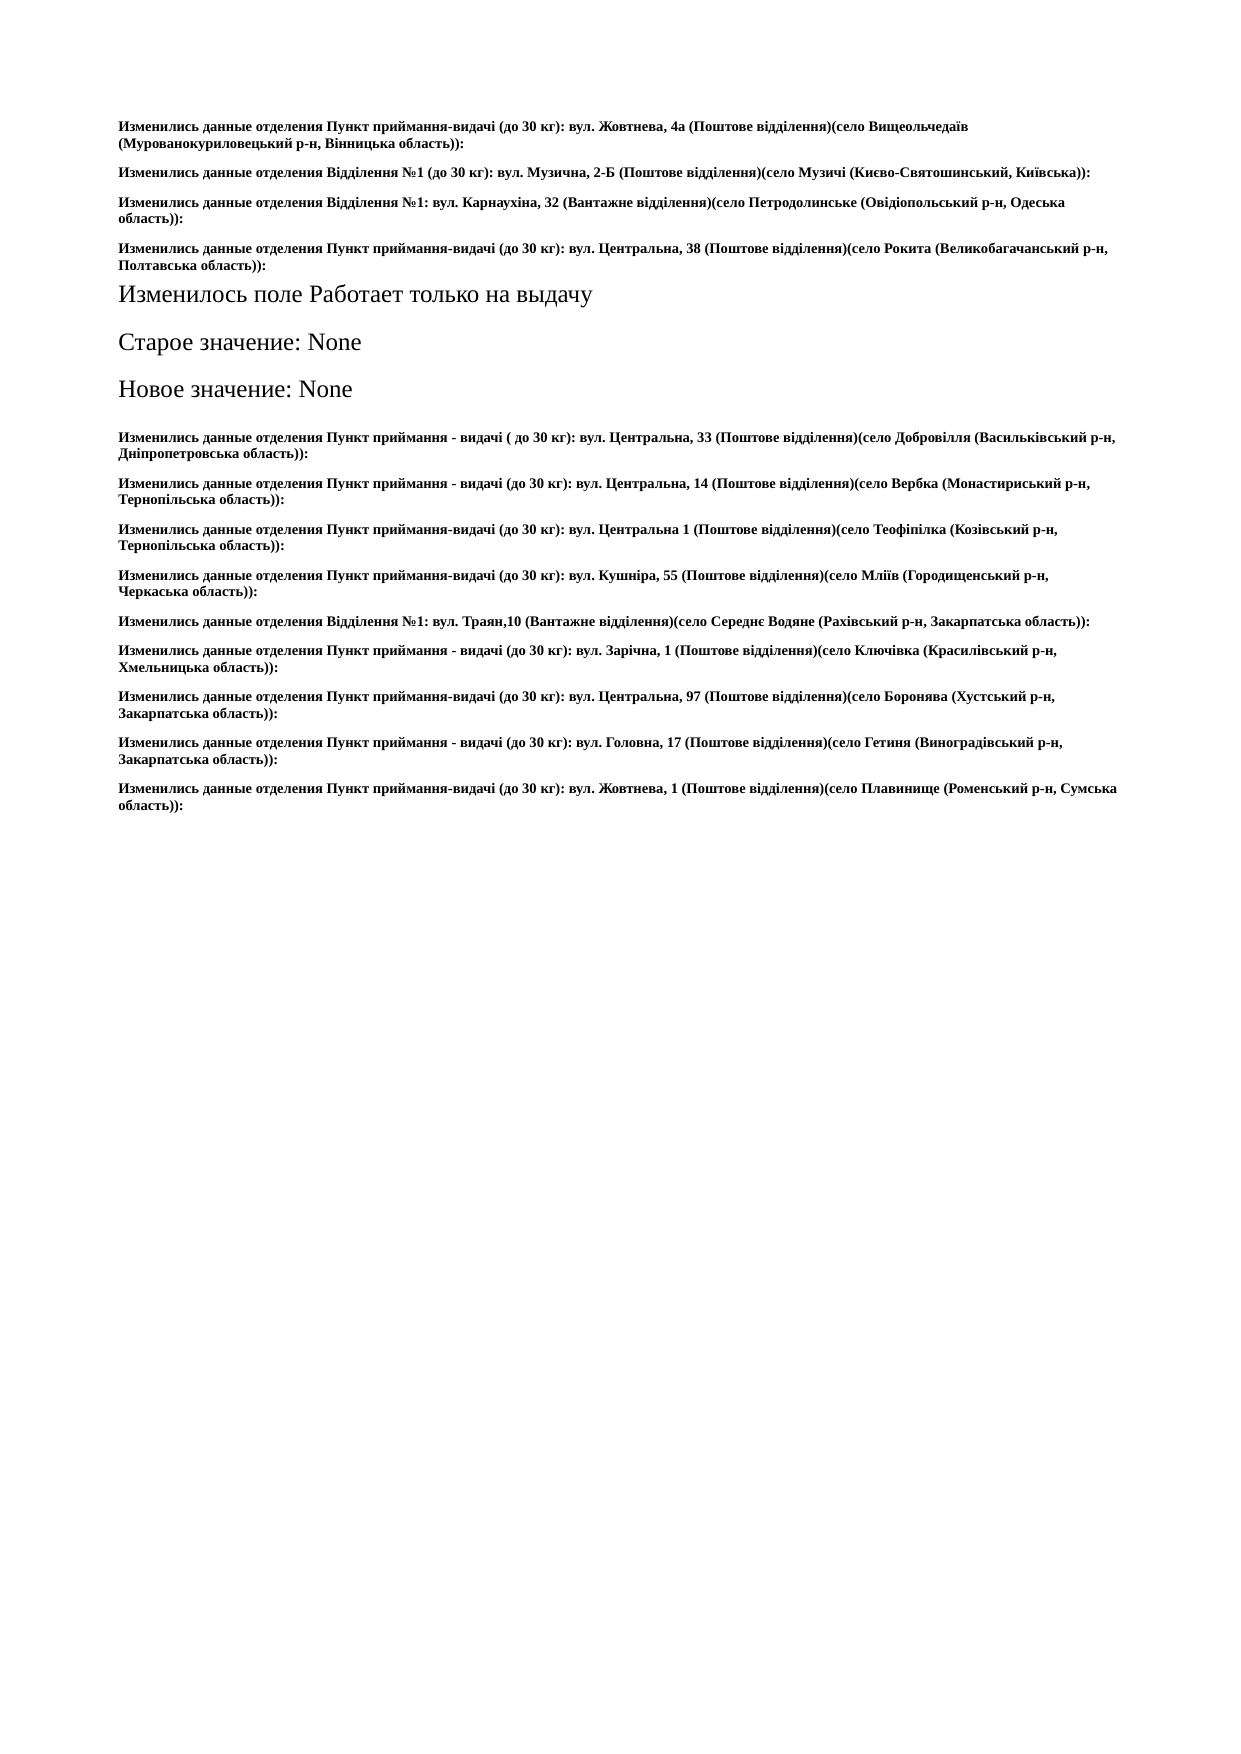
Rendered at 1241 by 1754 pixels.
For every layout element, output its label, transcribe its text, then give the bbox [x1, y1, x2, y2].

subtitle Изменились данные отделения Пункт приймання-видачі (до 30 кг): вул. Жовтнева, 4а (Поштове відділення)(село Вищеольчедаїв (Мурованокуриловецький р-н, Вінницька область)): [118, 118, 1122, 152]
subtitle Изменились данные отделения Відділення №1 (до 30 кг): вул. Музична, 2-Б (Поштове відділення)(село Музичі (Києво-Святошинський, Київська)): [118, 164, 1122, 181]
subtitle Изменились данные отделения Пункт приймання - видачі ( до 30 кг): вул. Центральна, 33 (Поштове відділення)(село Добровілля (Васильківський р-н, Дніпропетровська область)): [118, 428, 1122, 462]
text Изменилось поле Работает только на выдачу [118, 279, 1122, 308]
subtitle Изменились данные отделения Відділення №1: вул. Траян,10 (Вантажне відділення)(село Середнє Водяне (Рахівський р-н, Закарпатська область)): [118, 612, 1122, 629]
subtitle Изменились данные отделения Пункт приймання-видачі (до 30 кг): вул. Центральна 1 (Поштове відділення)(село Теофіпілка (Козівський р-н, Тернопільська область)): [118, 520, 1122, 554]
subtitle Изменились данные отделения Пункт приймання-видачі (до 30 кг): вул. Центральна, 38 (Поштове відділення)(село Рокита (Великобагачанський р-н, Полтавська область)): [118, 239, 1122, 273]
text Старое значение: None [118, 327, 1122, 356]
subtitle Изменились данные отделения Пункт приймання - видачі (до 30 кг): вул. Головна, 17 (Поштове відділення)(село Гетиня (Виноградівський р-н, Закарпатська область)): [118, 734, 1122, 767]
subtitle Изменились данные отделения Пункт приймання-видачі (до 30 кг): вул. Центральна, 97 (Поштове відділення)(село Боронява (Хустський р-н, Закарпатська область)): [118, 688, 1122, 721]
subtitle Изменились данные отделения Пункт приймання - видачі (до 30 кг): вул. Центральна, 14 (Поштове відділення)(село Вербка (Монастириський р-н, Тернопільська область)): [118, 474, 1122, 508]
subtitle Изменились данные отделения Пункт приймання-видачі (до 30 кг): вул. Кушніра, 55 (Поштове відділення)(село Мліїв (Городищенський р-н, Черкаська область)): [118, 566, 1122, 600]
subtitle Изменились данные отделения Пункт приймання - видачі (до 30 кг): вул. Зарічна, 1 (Поштове відділення)(село Ключівка (Красилівський р-н, Хмельницька область)): [118, 642, 1122, 675]
subtitle Изменились данные отделения Пункт приймання-видачі (до 30 кг): вул. Жовтнева, 1 (Поштове відділення)(село Плавинище (Роменський р-н, Сумська область)): [118, 780, 1122, 813]
subtitle Изменились данные отделения Відділення №1: вул. Карнаухіна, 32 (Вантажне відділення)(село Петродолинське (Овідіопольський р-н, Одеська область)): [118, 193, 1122, 227]
text Новое значение: None [118, 374, 1122, 403]
